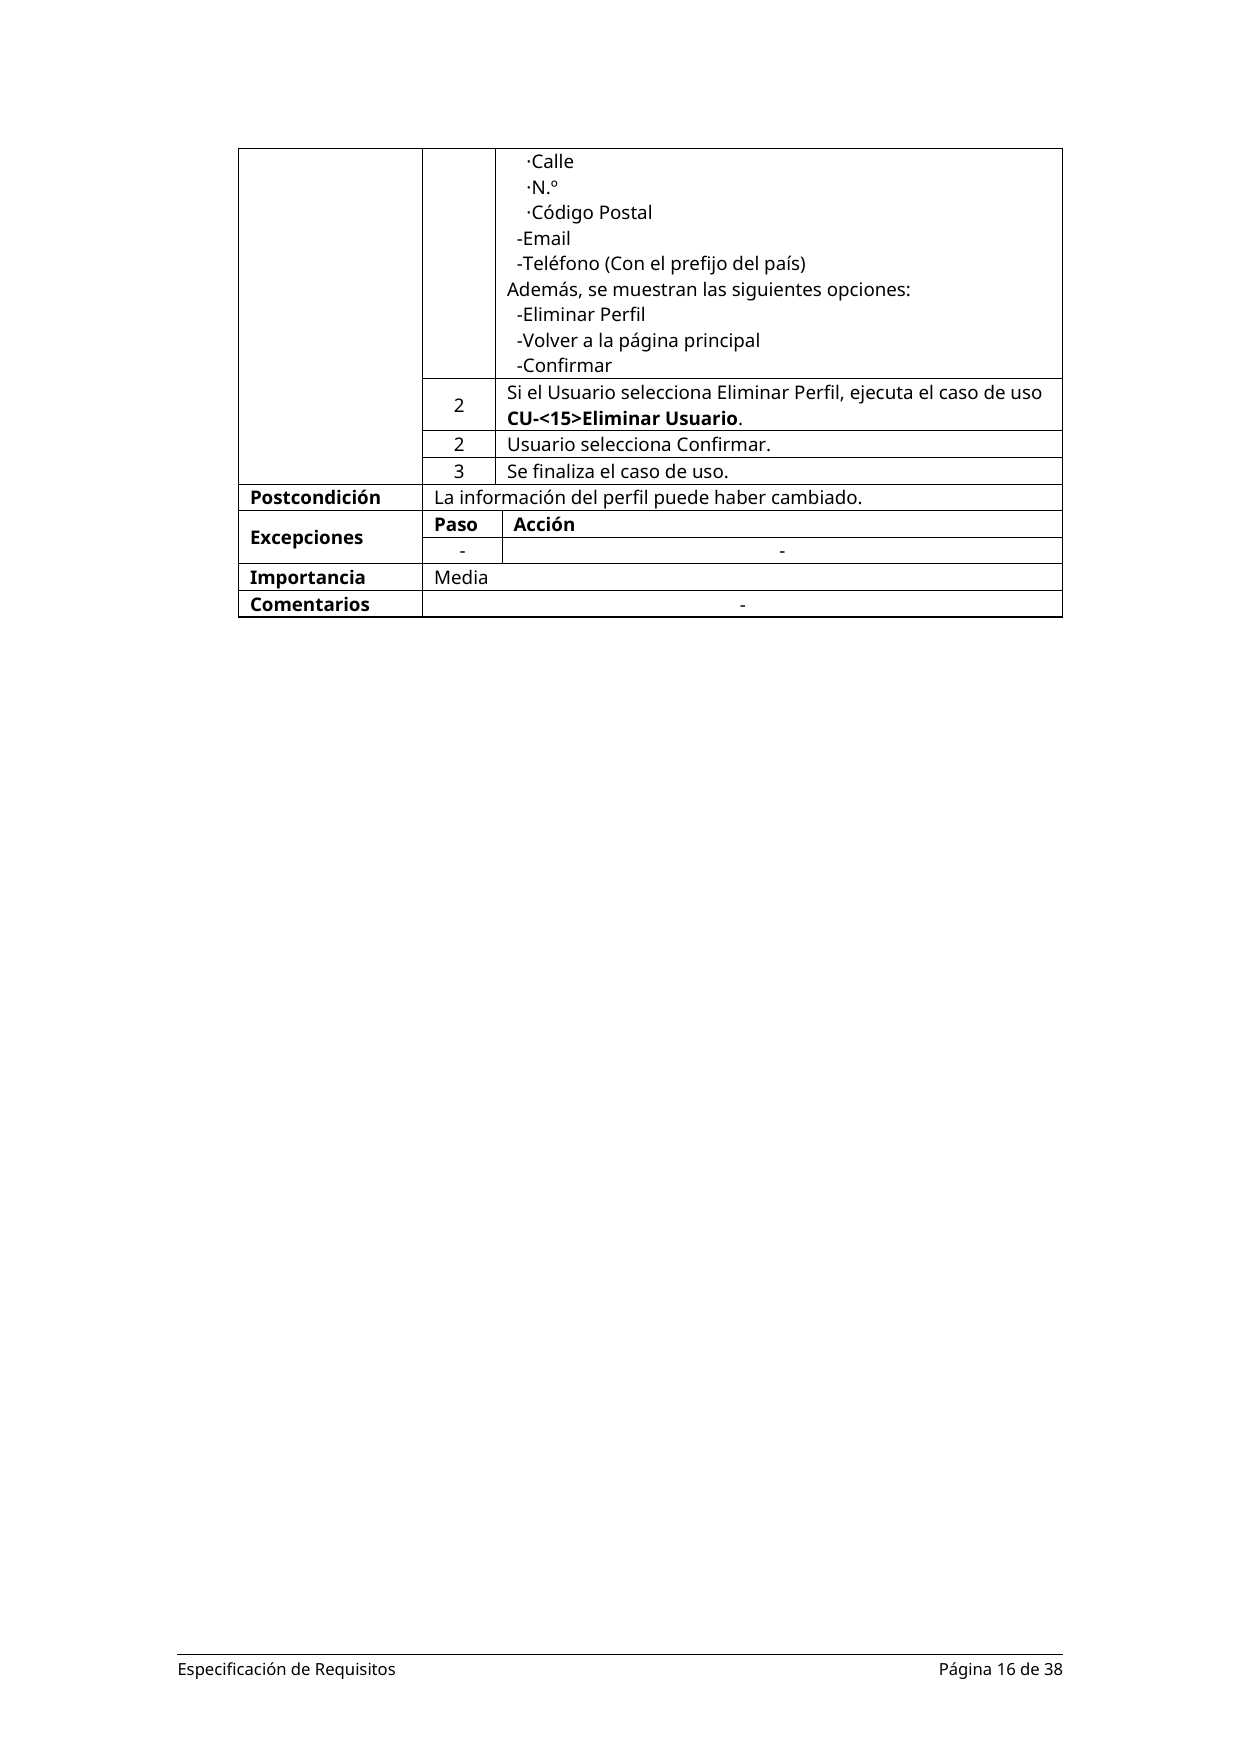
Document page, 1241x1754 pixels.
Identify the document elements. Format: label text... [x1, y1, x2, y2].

table_cell Postcondición [239, 485, 422, 510]
table_cell ·Calle ·N.º ·Código Postal -Email -Teléfono (Con el prefijo del país) Además, se muestran las siguientes opciones: -Eliminar Perfil -Volver a la página principal -Confirmar [496, 149, 1062, 378]
table_cell Acción [503, 511, 1062, 537]
table_cell Usuario selecciona Confirmar. [496, 431, 1062, 457]
table_cell Comentarios [239, 591, 422, 616]
table_cell 2 [423, 379, 495, 430]
table_cell Media [423, 564, 1062, 590]
table_cell Si el Usuario selecciona Eliminar Perfil, ejecuta el caso de uso CU-<15>Eliminar Usuario. [496, 379, 1062, 430]
table_cell Se finaliza el caso de uso. [496, 458, 1062, 483]
table_cell - [423, 591, 1062, 616]
table_cell 2 [423, 431, 495, 457]
table_cell - [503, 538, 1062, 563]
table_cell Importancia [239, 564, 422, 590]
table_cell Paso [423, 511, 502, 537]
table_cell 3 [423, 458, 495, 483]
table_cell - [423, 538, 502, 563]
table_cell La información del perfil puede haber cambiado. [423, 485, 1062, 510]
table_cell Excepciones [239, 511, 422, 563]
table_cell [423, 149, 495, 378]
